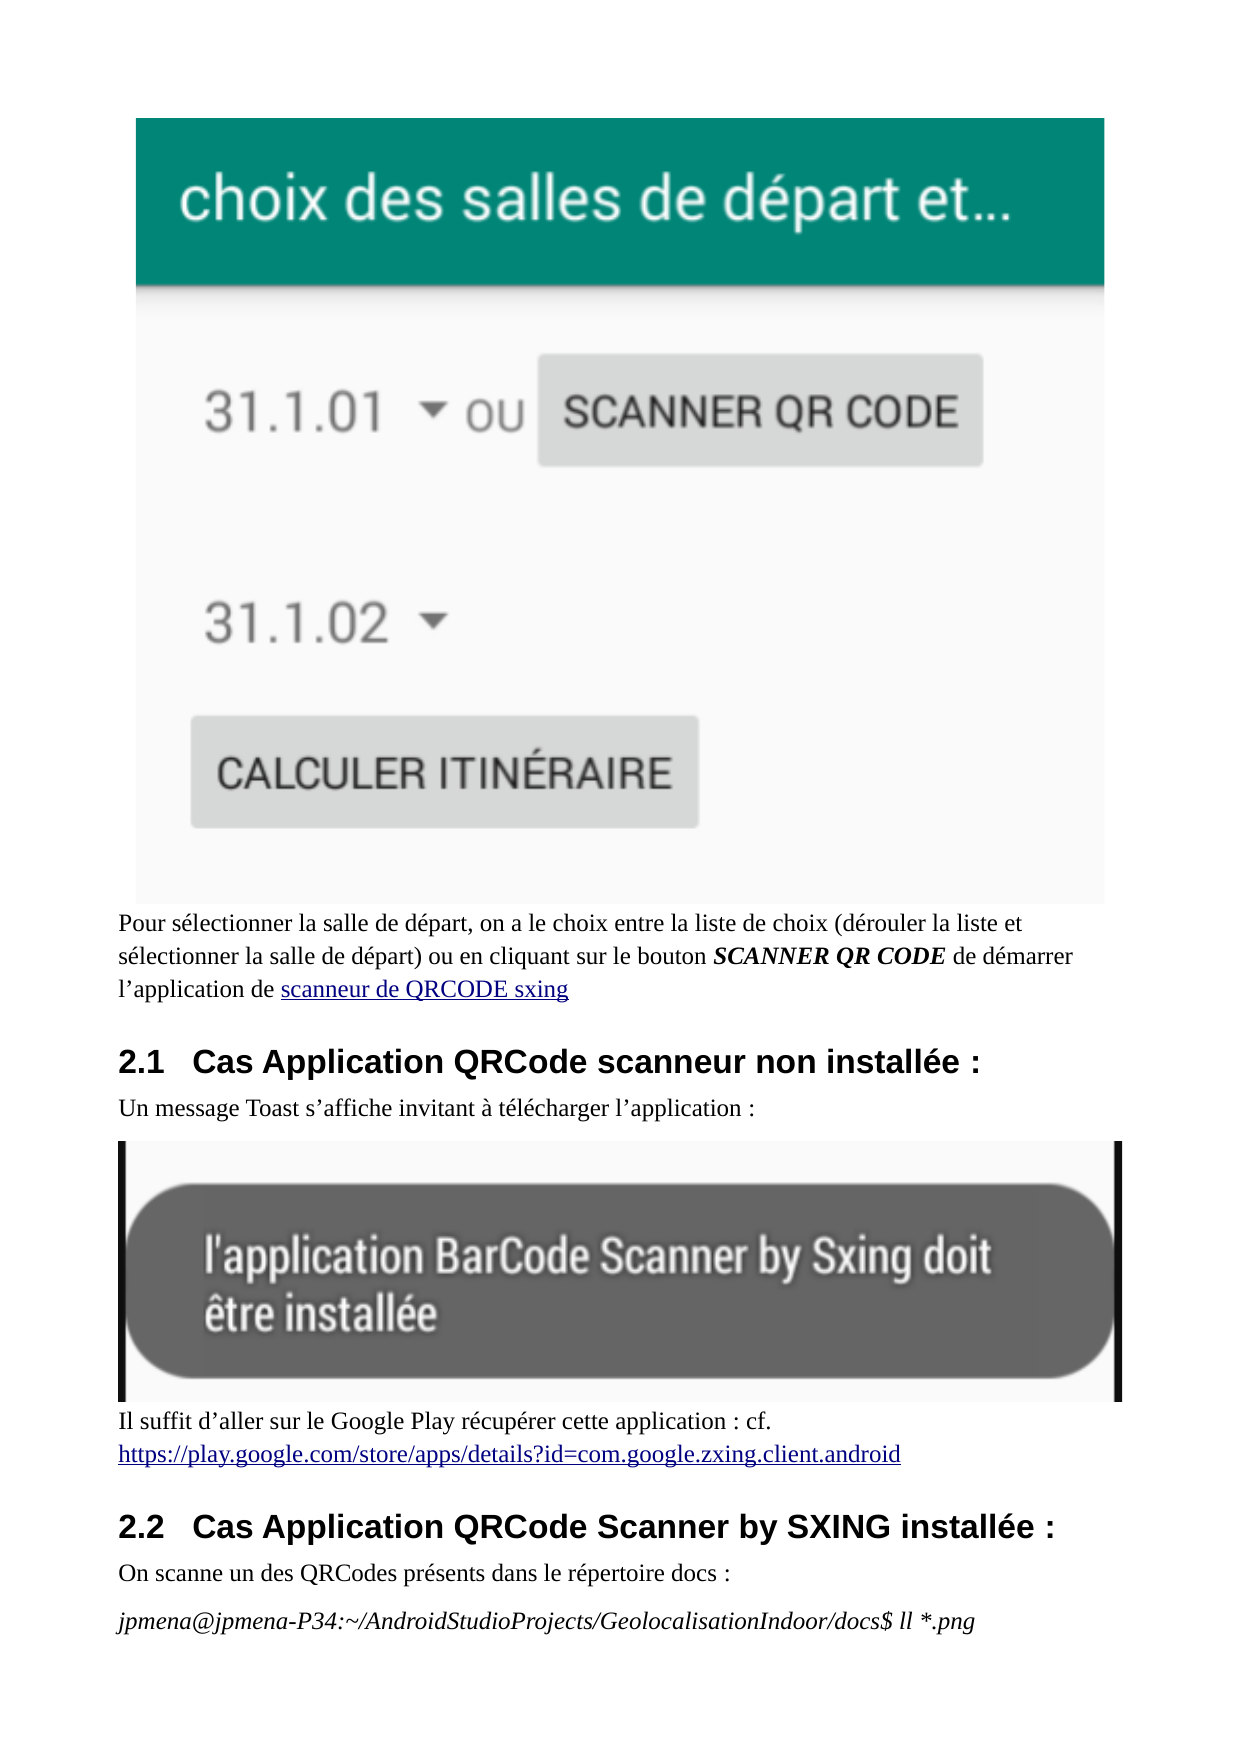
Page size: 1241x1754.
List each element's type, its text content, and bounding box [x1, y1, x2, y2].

subtitle Cas Application QRCode scanneur non installée : [118, 1042, 1122, 1081]
text Il suffit d’aller sur le Google Play récupérer cette application : cf. https://play.google.com/store/apps/details?id=com.google.zxing.client.android [118, 1402, 1122, 1468]
picture [135, 118, 1105, 904]
text jpmena@jpmena-P34:~/AndroidStudioProjects/GeolocalisationIndoor/docs$ ll *.png [118, 1606, 1122, 1635]
picture [118, 1141, 1123, 1402]
text Pour sélectionner la salle de départ, on a le choix entre la liste de choix (dérouler la liste et sélectionner la salle de départ) ou en cliquant sur le bouton SCANNER QR CODE de démarrer l’application de scanneur de QRCODE sxing [118, 118, 1122, 1002]
text Un message Toast s’affiche invitant à télécharger l’application : [118, 1093, 1122, 1122]
subtitle Cas Application QRCode Scanner by SXING installée : [118, 1507, 1122, 1546]
text On scanne un des QRCodes présents dans le répertoire docs : [118, 1558, 1122, 1587]
